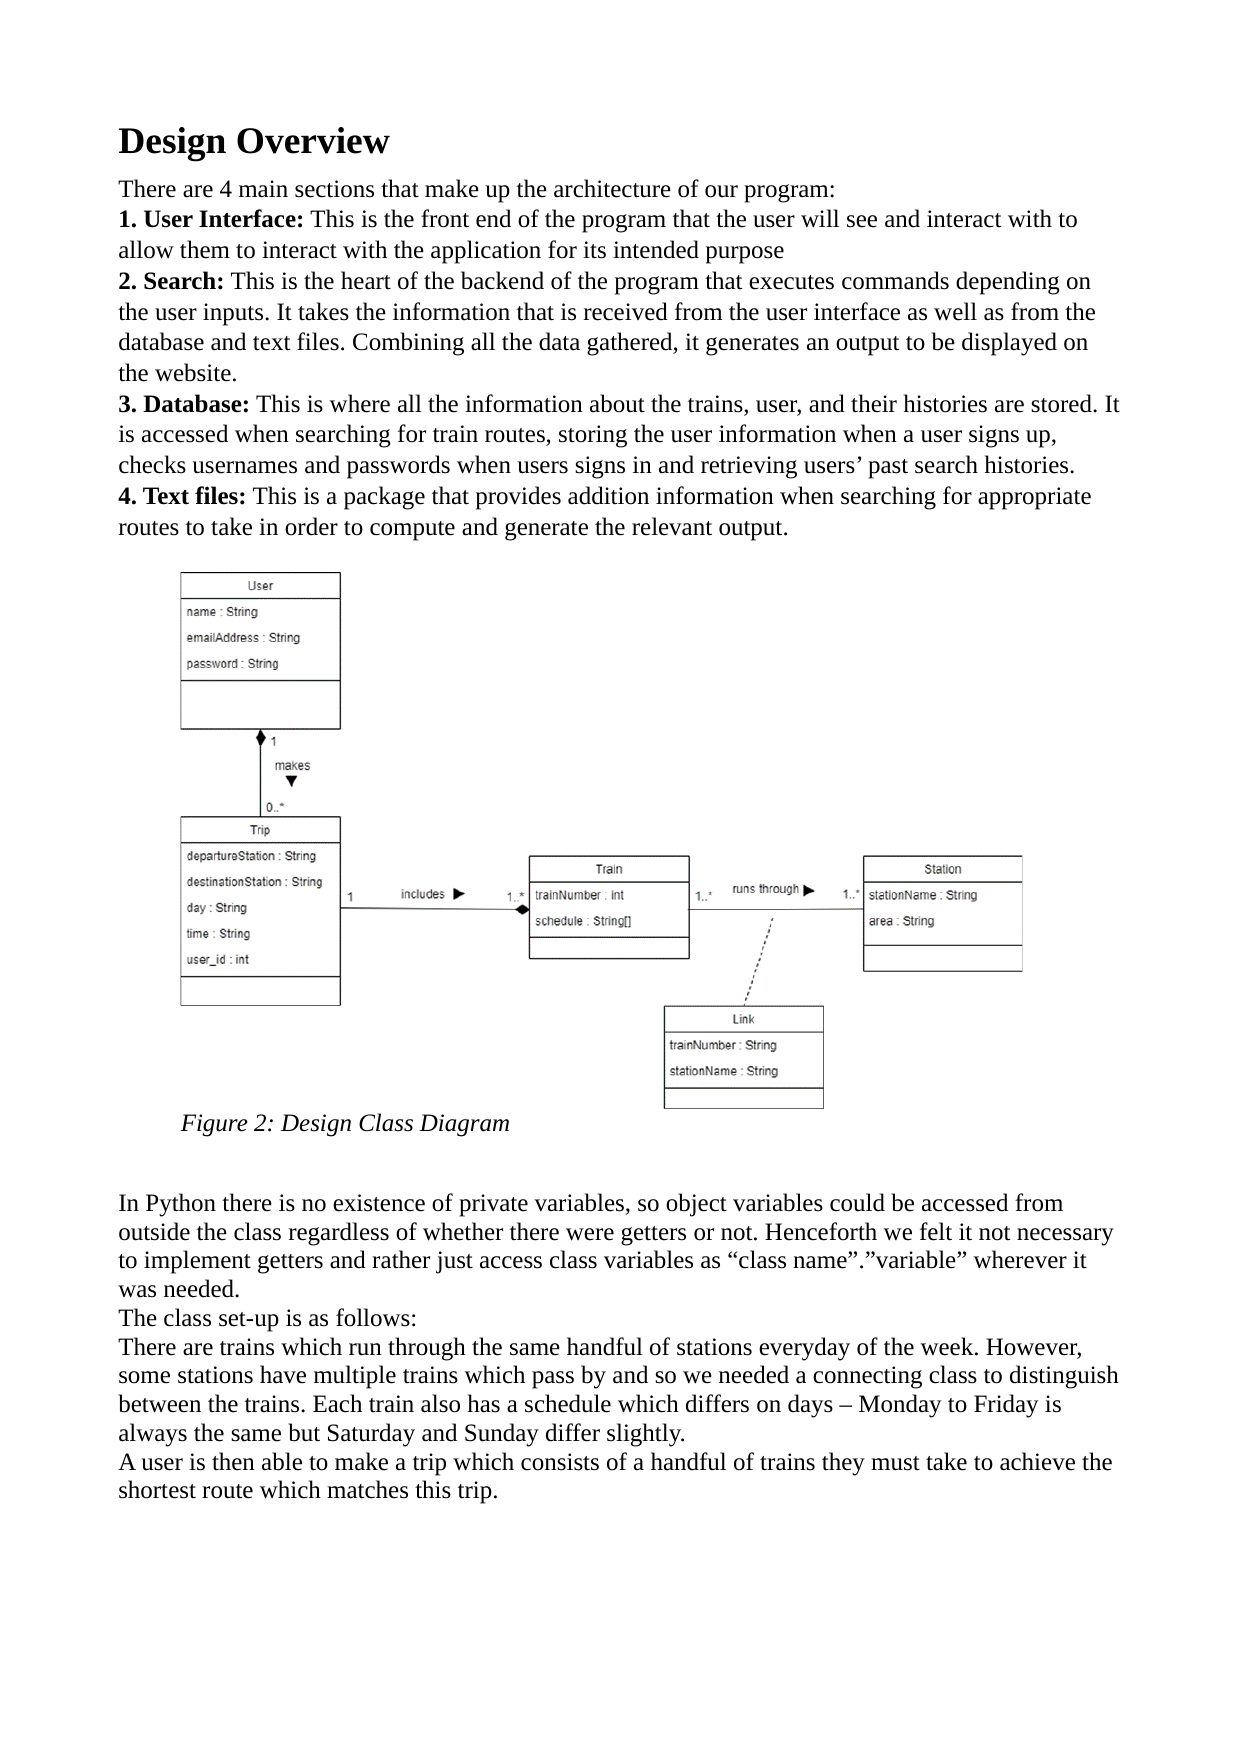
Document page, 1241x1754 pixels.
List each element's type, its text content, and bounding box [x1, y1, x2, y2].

text A user is then able to make a trip which consists of a handful of trains they must take to achieve the shortest route which matches this trip. [118, 1447, 1122, 1504]
text Figure 2: Design Class Diagram [181, 1109, 1022, 1137]
text The class set-up is as follows: [118, 1303, 1122, 1332]
list 2. Search: This is the heart of the backend of the program that executes commands depending on the user inputs. It takes the information that is received from the user interface as well as from the database and text files. Combining all the data gathered, it generates an output to be displayed on the website. [118, 266, 1122, 387]
text In Python there is no existence of private variables, so object variables could be accessed from outside the class regardless of whether there were getters or not. Henceforth we felt it not necessary to implement getters and rather just access class variables as “class name”.”variable” wherever it was needed. [118, 1188, 1122, 1303]
list 1. User Interface: This is the front end of the program that the user will see and interact with to allow them to interact with the application for its intended purpose [118, 204, 1122, 264]
list 4. Text files: This is a package that provides addition information when searching for appropriate routes to take in order to compute and generate the relevant output. [118, 481, 1122, 541]
list 3. Database: This is where all the information about the trains, user, and their histories are stored. It is accessed when searching for train routes, storing the user information when a user signs up, checks usernames and passwords when users signs in and retrieving users’ past search histories. [118, 389, 1122, 479]
text There are 4 main sections that make up the architecture of our program: [118, 174, 1122, 202]
subtitle Design Overview [118, 118, 1122, 161]
text There are trains which run through the same handful of stations everyday of the week. However, some stations have multiple trains which pass by and so we needed a connecting class to distinguish between the trains. Each train also has a schedule which differs on days – Monday to Friday is always the same but Saturday and Sunday differ slightly. [118, 1332, 1122, 1447]
picture [180, 572, 1023, 1109]
